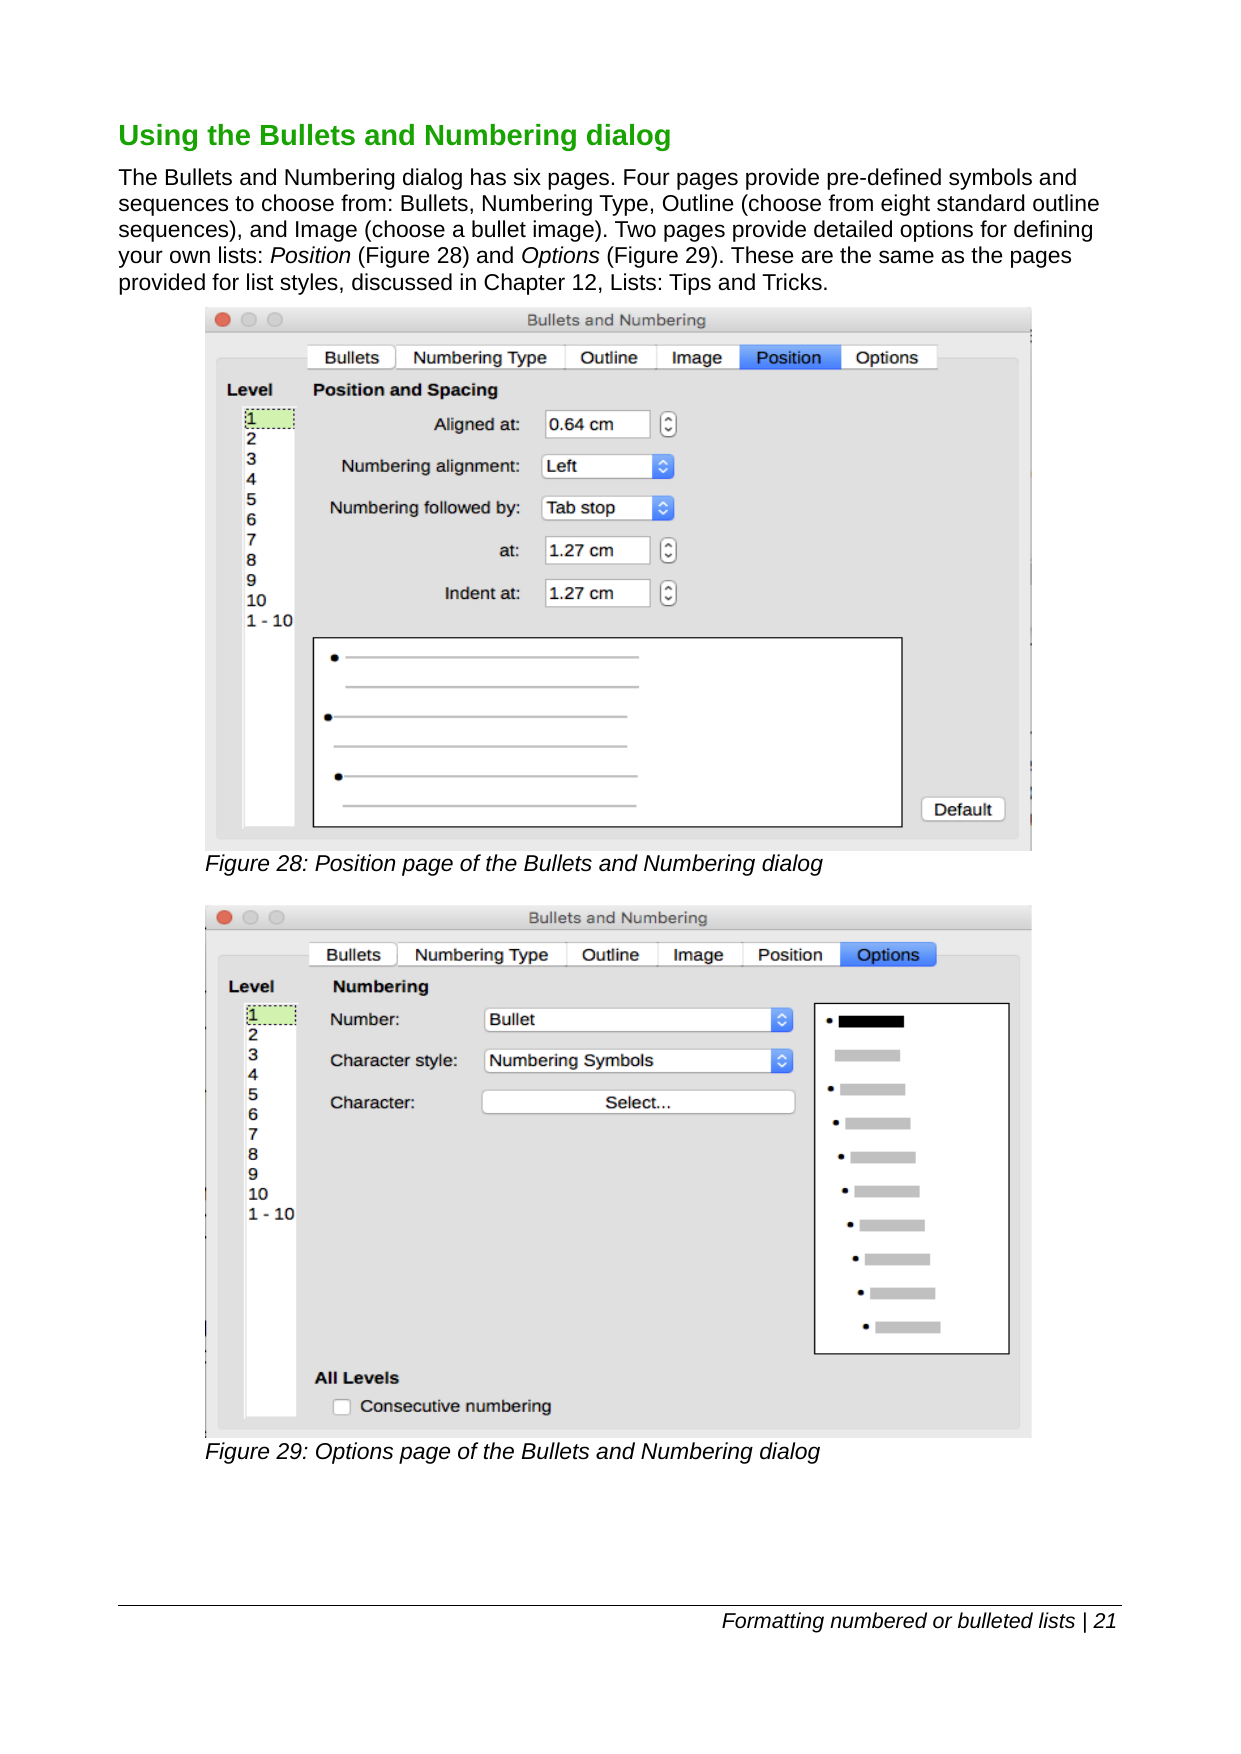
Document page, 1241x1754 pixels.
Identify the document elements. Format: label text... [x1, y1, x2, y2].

text Figure 28: Position page of the Bullets and Numbering dialog [205, 850, 1035, 877]
subtitle Using the Bullets and Numbering dialog [118, 118, 1122, 152]
picture [205, 307, 1032, 851]
text Figure 29: Options page of the Bullets and Numbering dialog [205, 1438, 1035, 1464]
text The Bullets and Numbering dialog has six pages. Four pages provide pre-defined symbols and sequences to choose from: Bullets, Numbering Type, Outline (choose from eight standard outline sequences), and Image (choose a bullet image). Two pages provide detailed options for defining your own lists: Position (Figure 28) and Options (Figure 29). These are the same as the pages provided for list styles, discussed in Chapter 12, Lists: Tips and Tricks. [118, 163, 1122, 295]
picture [205, 905, 1032, 1438]
